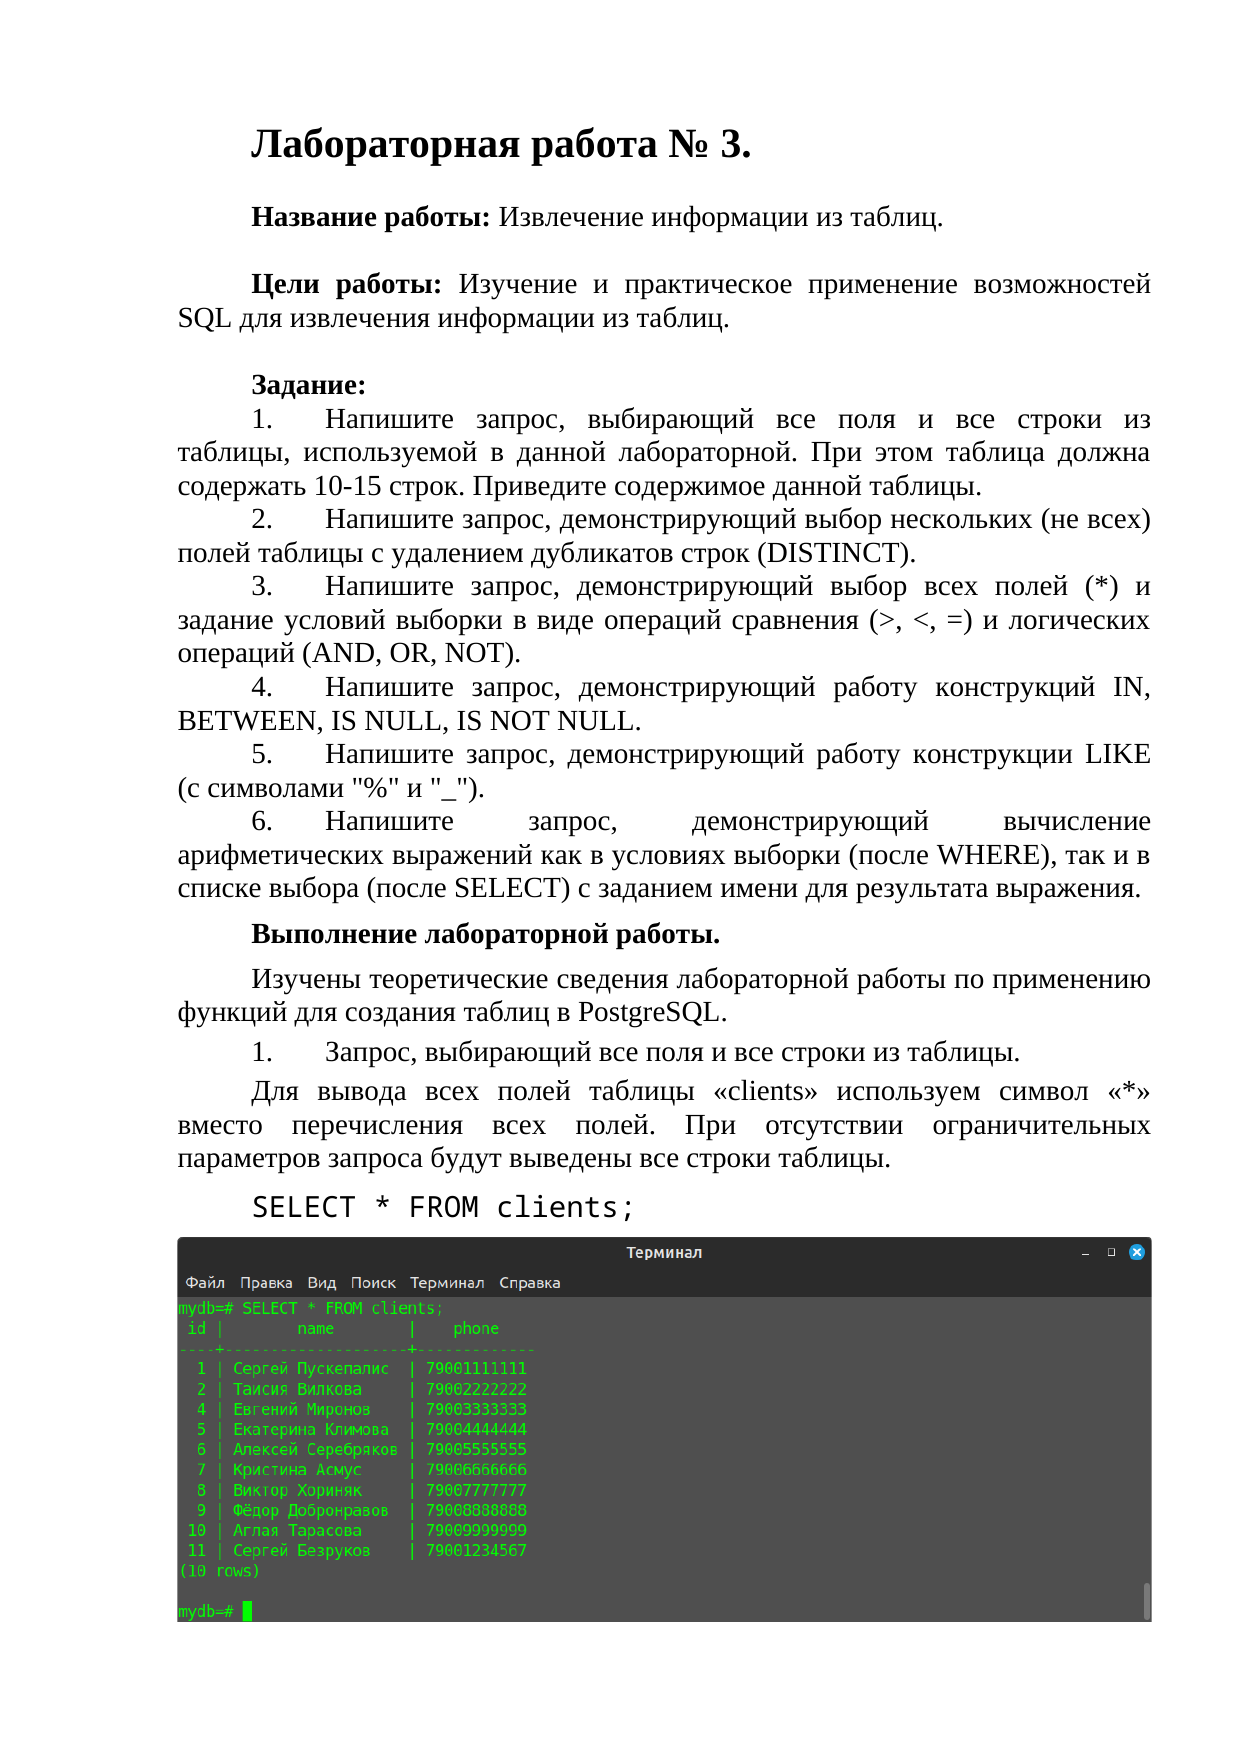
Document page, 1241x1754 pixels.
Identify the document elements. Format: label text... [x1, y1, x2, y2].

text Изучены теоретические сведения лабораторной работы по применению функций для создания таблиц в PostgreSQL. [177, 961, 1152, 1028]
list Напишите запрос, демонстрирующий работу конструкции LIKE (с символами "%" и "_"). [177, 736, 1152, 803]
list Запрос, выбирающий все поля и все строки из таблицы. [177, 1034, 1152, 1068]
picture [177, 1237, 1152, 1622]
list Напишите запрос, демонстрирующий выбор нескольких (не всех) полей таблицы с удалением дубликатов строк (DISTINCT). [177, 501, 1152, 568]
text Цели работы: Изучение и практическое применение возможностей SQL для извлечения информации из таблиц. [177, 267, 1152, 334]
list Напишите запрос, демонстрирующий работу конструкций IN, BETWEEN, IS NULL, IS NOT NULL. [177, 669, 1152, 736]
list SELECT * FROM clients; [177, 1186, 1152, 1226]
text Лабораторная работа № 3. [177, 118, 1152, 166]
list Напишите запрос, демонстрирующий вычисление арифметических выражений как в условиях выборки (после WHERE), так и в списке выбора (после SELECT) с заданием имени для результата выражения. [177, 803, 1152, 904]
text Для вывода всех полей таблицы «clients» используем символ «*» вместо перечисления всех полей. При отсутствии ограничительных параметров запроса будут выведены все строки таблицы. [177, 1073, 1152, 1174]
list Напишите запрос, демонстрирующий выбор всех полей (*) и задание условий выборки в виде операций сравнения (>, <, =) и логических операций (AND, OR, NOT). [177, 568, 1152, 669]
text Название работы: Извлечение информации из таблиц. [177, 199, 1152, 233]
text Задание: [177, 367, 1152, 401]
list Напишите запрос, выбирающий все поля и все строки из таблицы, используемой в данной лабораторной. При этом таблица должна содержать 10-15 строк. Приведите содержимое данной таблицы. [177, 401, 1152, 501]
text Выполнение лабораторной работы. [177, 916, 1152, 949]
